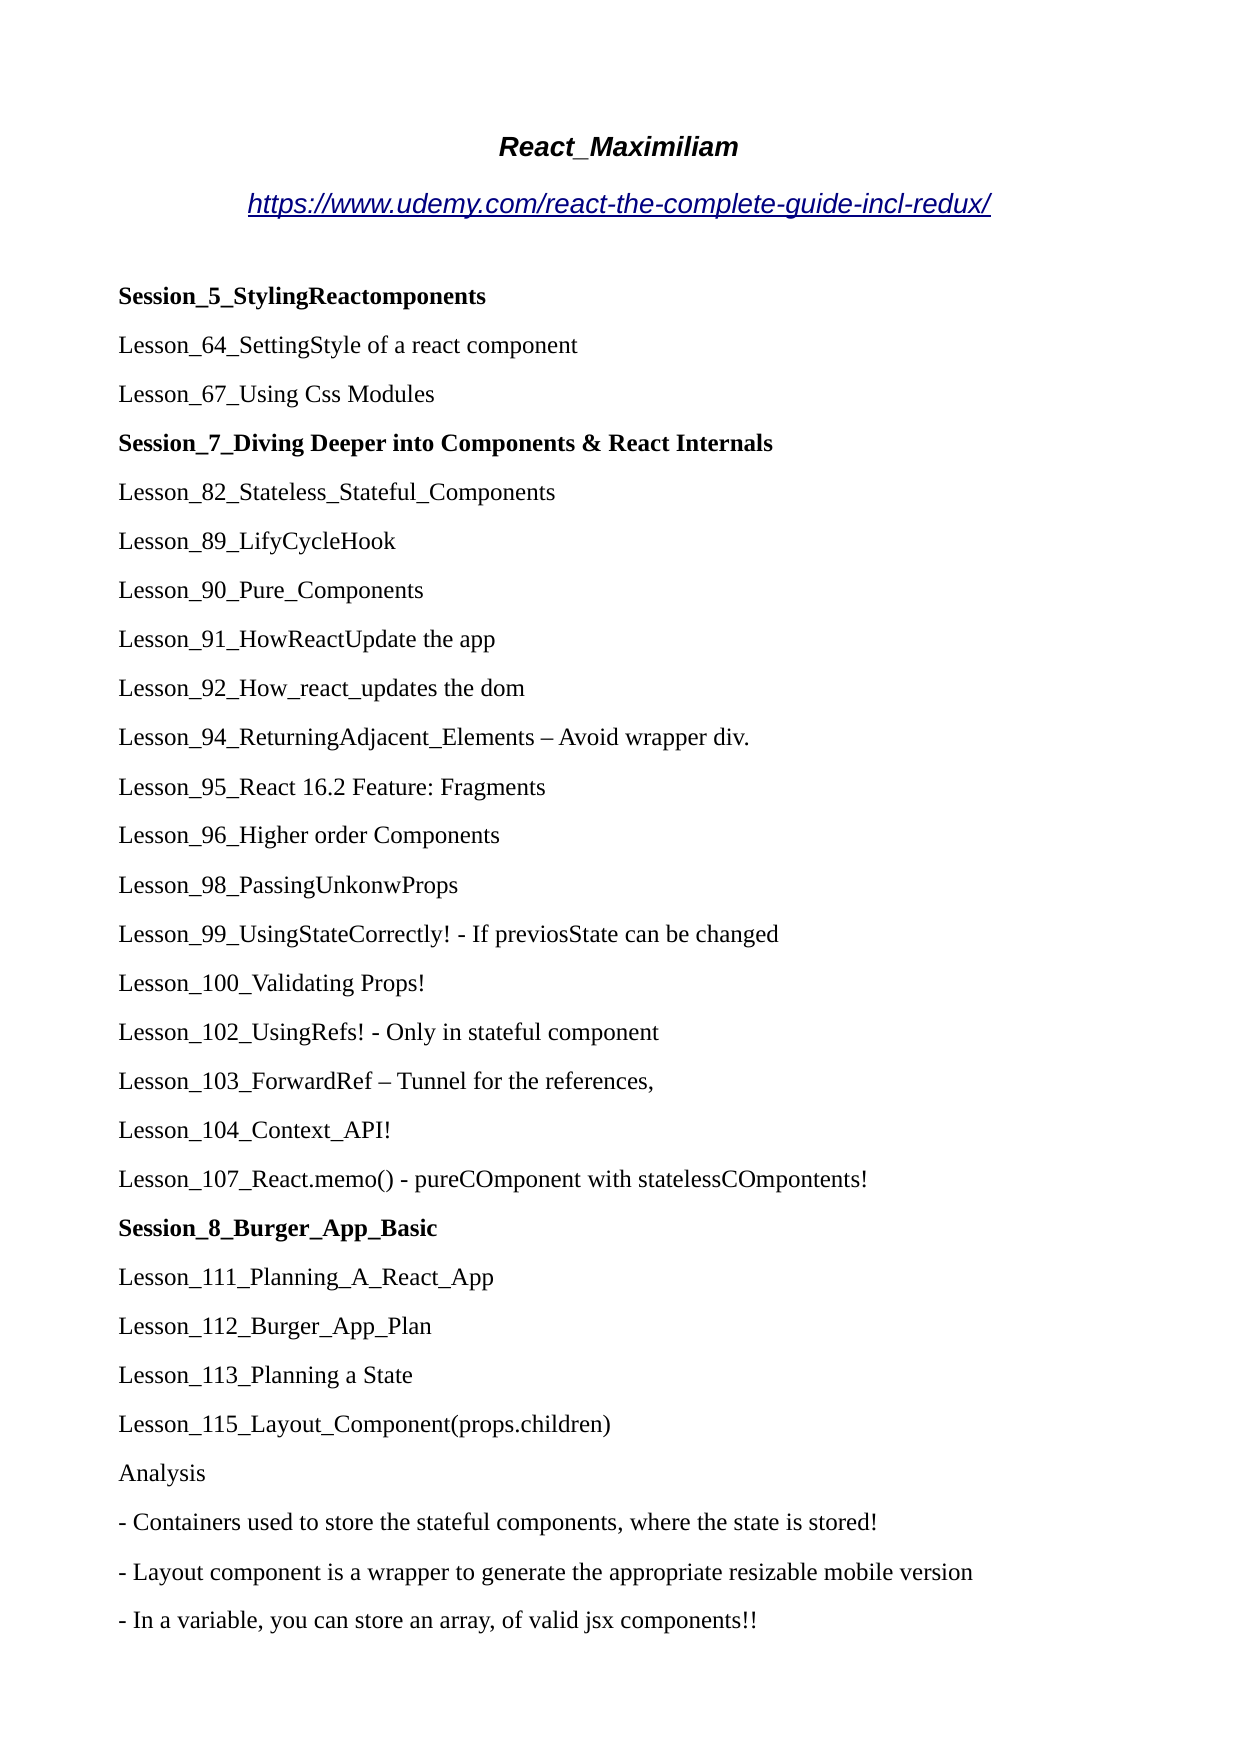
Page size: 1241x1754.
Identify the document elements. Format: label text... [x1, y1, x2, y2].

text Lesson_82_Stateless_Stateful_Components [118, 477, 1122, 506]
text Lesson_112_Burger_App_Plan [118, 1311, 1122, 1340]
text Lesson_96_Higher order Components [118, 821, 1122, 849]
text Lesson_64_SettingStyle of a react component [118, 330, 1122, 359]
text Session_5_StylingReactomponents [118, 281, 1122, 310]
text Lesson_94_ReturningAdjacent_Elements – Avoid wrapper div. [118, 722, 1122, 751]
text Lesson_104_Context_API! [118, 1115, 1122, 1144]
text Lesson_98_PassingUnkonwProps [118, 870, 1122, 898]
text Lesson_115_Layout_Component(props.children) [118, 1409, 1122, 1438]
text Lesson_89_LifyCycleHook [118, 526, 1122, 555]
subtitle React_Maximiliam [118, 131, 1122, 162]
text Lesson_107_React.memo() - pureCOmponent with statelessCOmpontents! [118, 1164, 1122, 1193]
text Lesson_103_ForwardRef – Tunnel for the references, [118, 1066, 1122, 1095]
text - Layout component is a wrapper to generate the appropriate resizable mobile version [118, 1557, 1122, 1585]
text Analysis [118, 1458, 1122, 1487]
text Lesson_90_Pure_Components [118, 575, 1122, 604]
text Lesson_91_HowReactUpdate the app [118, 624, 1122, 653]
text Lesson_102_UsingRefs! - Only in stateful component [118, 1017, 1122, 1046]
text Lesson_113_Planning a State [118, 1360, 1122, 1389]
subtitle https://www.udemy.com/react-the-complete-guide-incl-redux/ [118, 187, 1122, 219]
text Lesson_95_React 16.2 Feature: Fragments [118, 772, 1122, 800]
text - In a variable, you can store an array, of valid jsx components!! [118, 1606, 1122, 1634]
text - Containers used to store the stateful components, where the state is stored! [118, 1507, 1122, 1536]
text Session_7_Diving Deeper into Components & React Internals [118, 428, 1122, 457]
text Lesson_67_Using Css Modules [118, 379, 1122, 408]
text Lesson_92_How_react_updates the dom [118, 673, 1122, 702]
text Lesson_99_UsingStateCorrectly! - If previosState can be changed [118, 919, 1122, 947]
text Lesson_111_Planning_A_React_App [118, 1262, 1122, 1291]
text Lesson_100_Validating Props! [118, 968, 1122, 997]
text Session_8_Burger_App_Basic [118, 1213, 1122, 1242]
